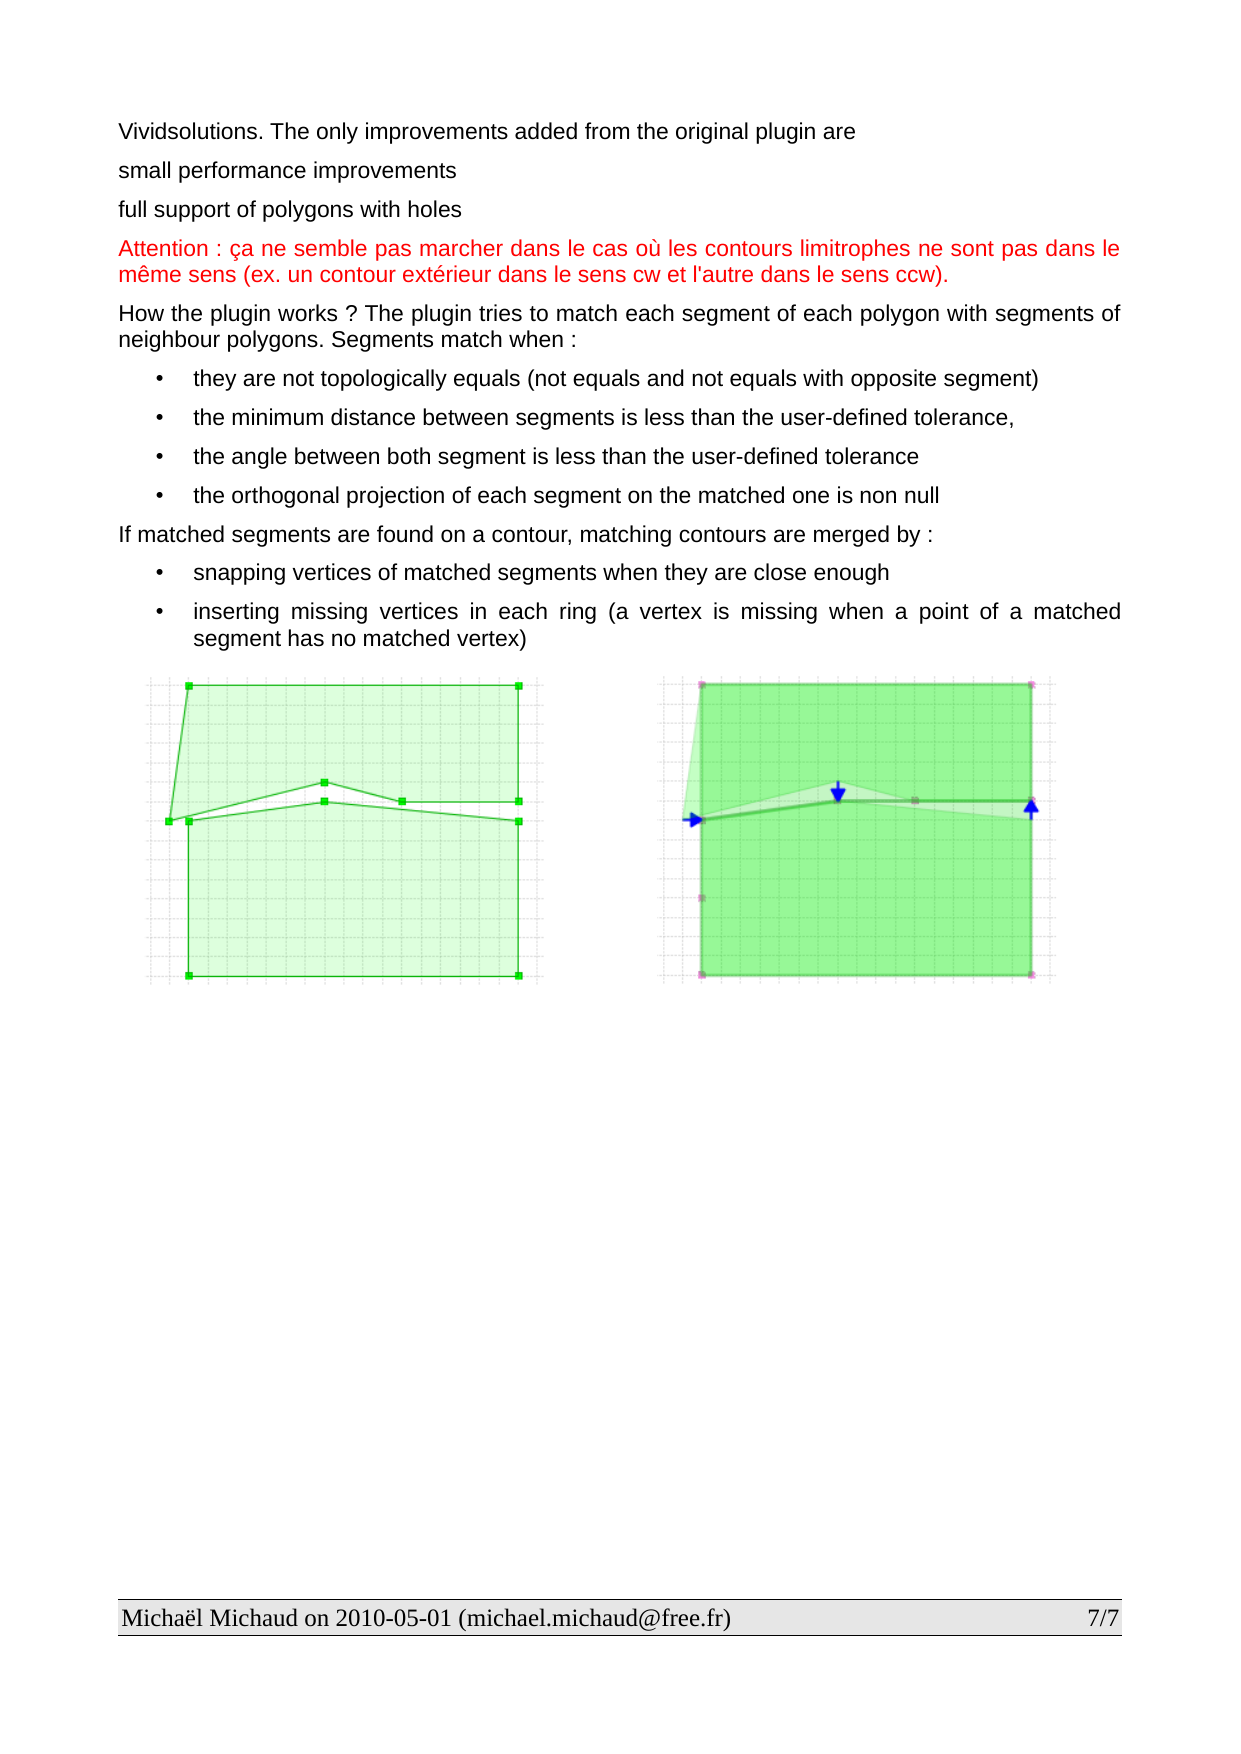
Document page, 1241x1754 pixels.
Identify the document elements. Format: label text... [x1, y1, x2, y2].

picture [657, 676, 1057, 985]
text Attention : ça ne semble pas marcher dans le cas où les contours limitrophes ne sont pas dans le même sens (ex. un contour extérieur dans le sens cw et l'autre dans le sens ccw). [118, 235, 1122, 287]
text Vividsolutions. The only improvements added from the original plugin are [118, 118, 1122, 144]
list inserting missing vertices in each ring (a vertex is missing when a point of a matched segment has no matched vertex) [156, 598, 1122, 651]
list they are not topologically equals (not equals and not equals with opposite segment) [156, 365, 1122, 391]
list snapping vertices of matched segments when they are close enough [156, 559, 1122, 586]
list the minimum distance between segments is less than the user-defined tolerance, [156, 404, 1122, 430]
text full support of polygons with holes [118, 196, 1122, 222]
text How the plugin works ? The plugin tries to match each segment of each polygon with segments of neighbour polygons. Segments match when : [118, 300, 1122, 353]
picture [144, 676, 544, 986]
text small performance improvements [118, 157, 1122, 183]
text If matched segments are found on a contour, matching contours are merged by : [118, 521, 1122, 547]
list the angle between both segment is less than the user-defined tolerance [156, 443, 1122, 469]
list the orthogonal projection of each segment on the matched one is non null [156, 482, 1122, 508]
